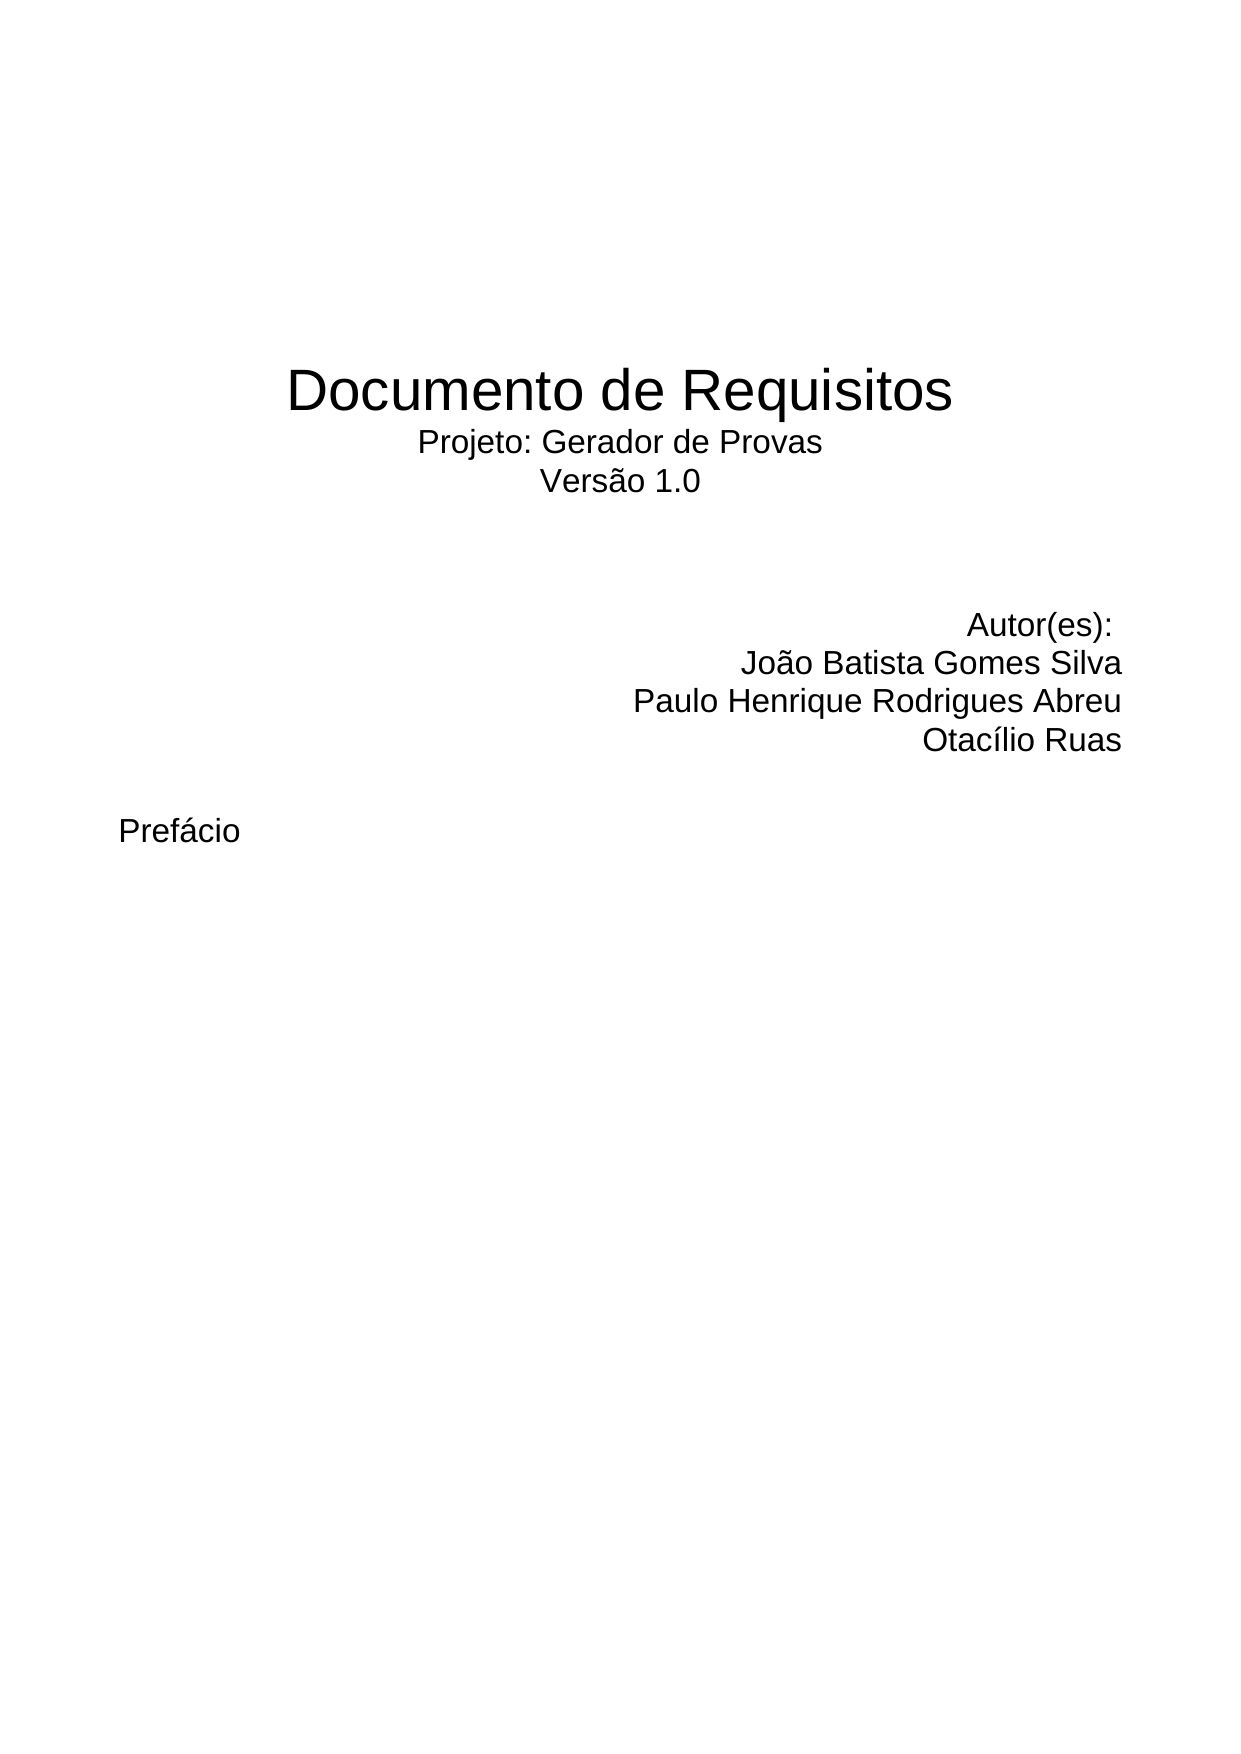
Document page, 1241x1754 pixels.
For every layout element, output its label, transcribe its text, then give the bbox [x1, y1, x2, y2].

text Projeto: Gerador de Provas [118, 422, 1122, 461]
text Autor(es): [118, 605, 1122, 643]
text Otacílio Ruas [118, 720, 1122, 758]
text Documento de Requisitos [118, 355, 1122, 422]
text Paulo Henrique Rodrigues Abreu [118, 682, 1122, 720]
text João Batista Gomes Silva [118, 643, 1122, 682]
text Versão 1.0 [118, 461, 1122, 499]
text Prefácio [118, 811, 1122, 849]
